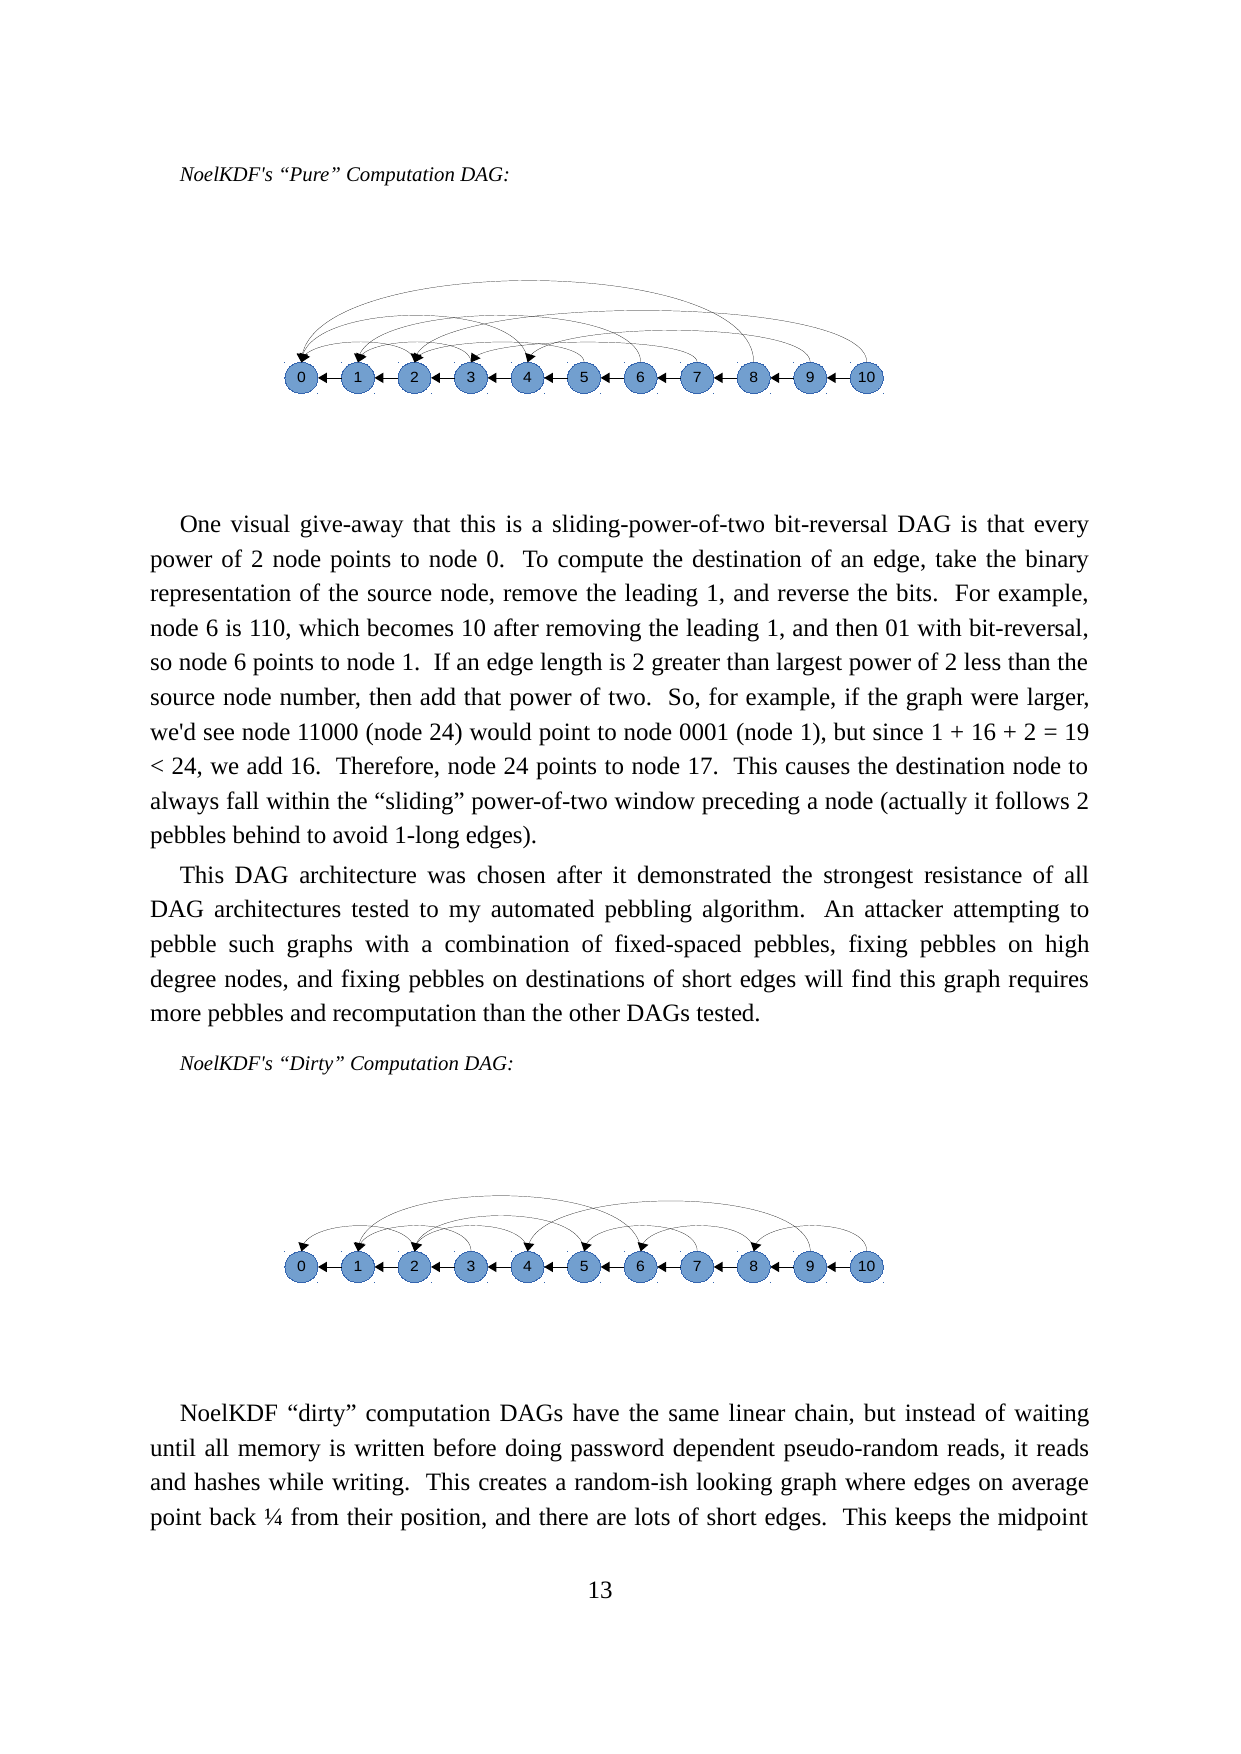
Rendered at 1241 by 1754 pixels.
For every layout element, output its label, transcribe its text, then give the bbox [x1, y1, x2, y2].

text NoelKDF “dirty” computation DAGs have the same linear chain, but instead of waiting until all memory is written before doing password dependent pseudo-random reads, it reads and hashes while writing. This creates a random-ish looking graph where edges on average point back ¼ from their position, and there are lots of short edges. This keeps the midpoint [150, 1399, 1091, 1531]
text NoelKDF's “Dirty” Computation DAG: [179, 1052, 1007, 1074]
text NoelKDF's “Pure” Computation DAG: [179, 162, 1007, 186]
text This DAG architecture was chosen after it demonstrated the strongest resistance of all DAG architectures tested to my automated pebbling algorithm. An attacker attempting to pebble such graphs with a combination of fixed-spaced pebbles, fixing pebbles on high degree nodes, and fixing pebbles on destinations of short edges will find this graph requires more pebbles and recomputation than the other DAGs tested. [150, 861, 1091, 1027]
text One visual give-away that this is a sliding-power-of-two bit-reversal DAG is that every power of 2 node points to node 0. To compute the destination of an edge, take the binary representation of the source node, remove the leading 1, and reverse the bits. For example, node 6 is 110, which becomes 10 after removing the leading 1, and then 01 with bit-reversal, so node 6 points to node 1. If an edge length is 2 greater than largest power of 2 less than the source node number, then add that power of two. So, for example, if the graph were larger, we'd see node 11000 (node 24) would point to node 0001 (node 1), but since 1 + 16 + 2 = 19 < 24, we add 16. Therefore, node 24 points to node 17. This causes the destination node to always fall within the “sliding” power-of-two window preceding a node (actually it follows 2 pebbles behind to avoid 1-long edges). [150, 510, 1091, 849]
